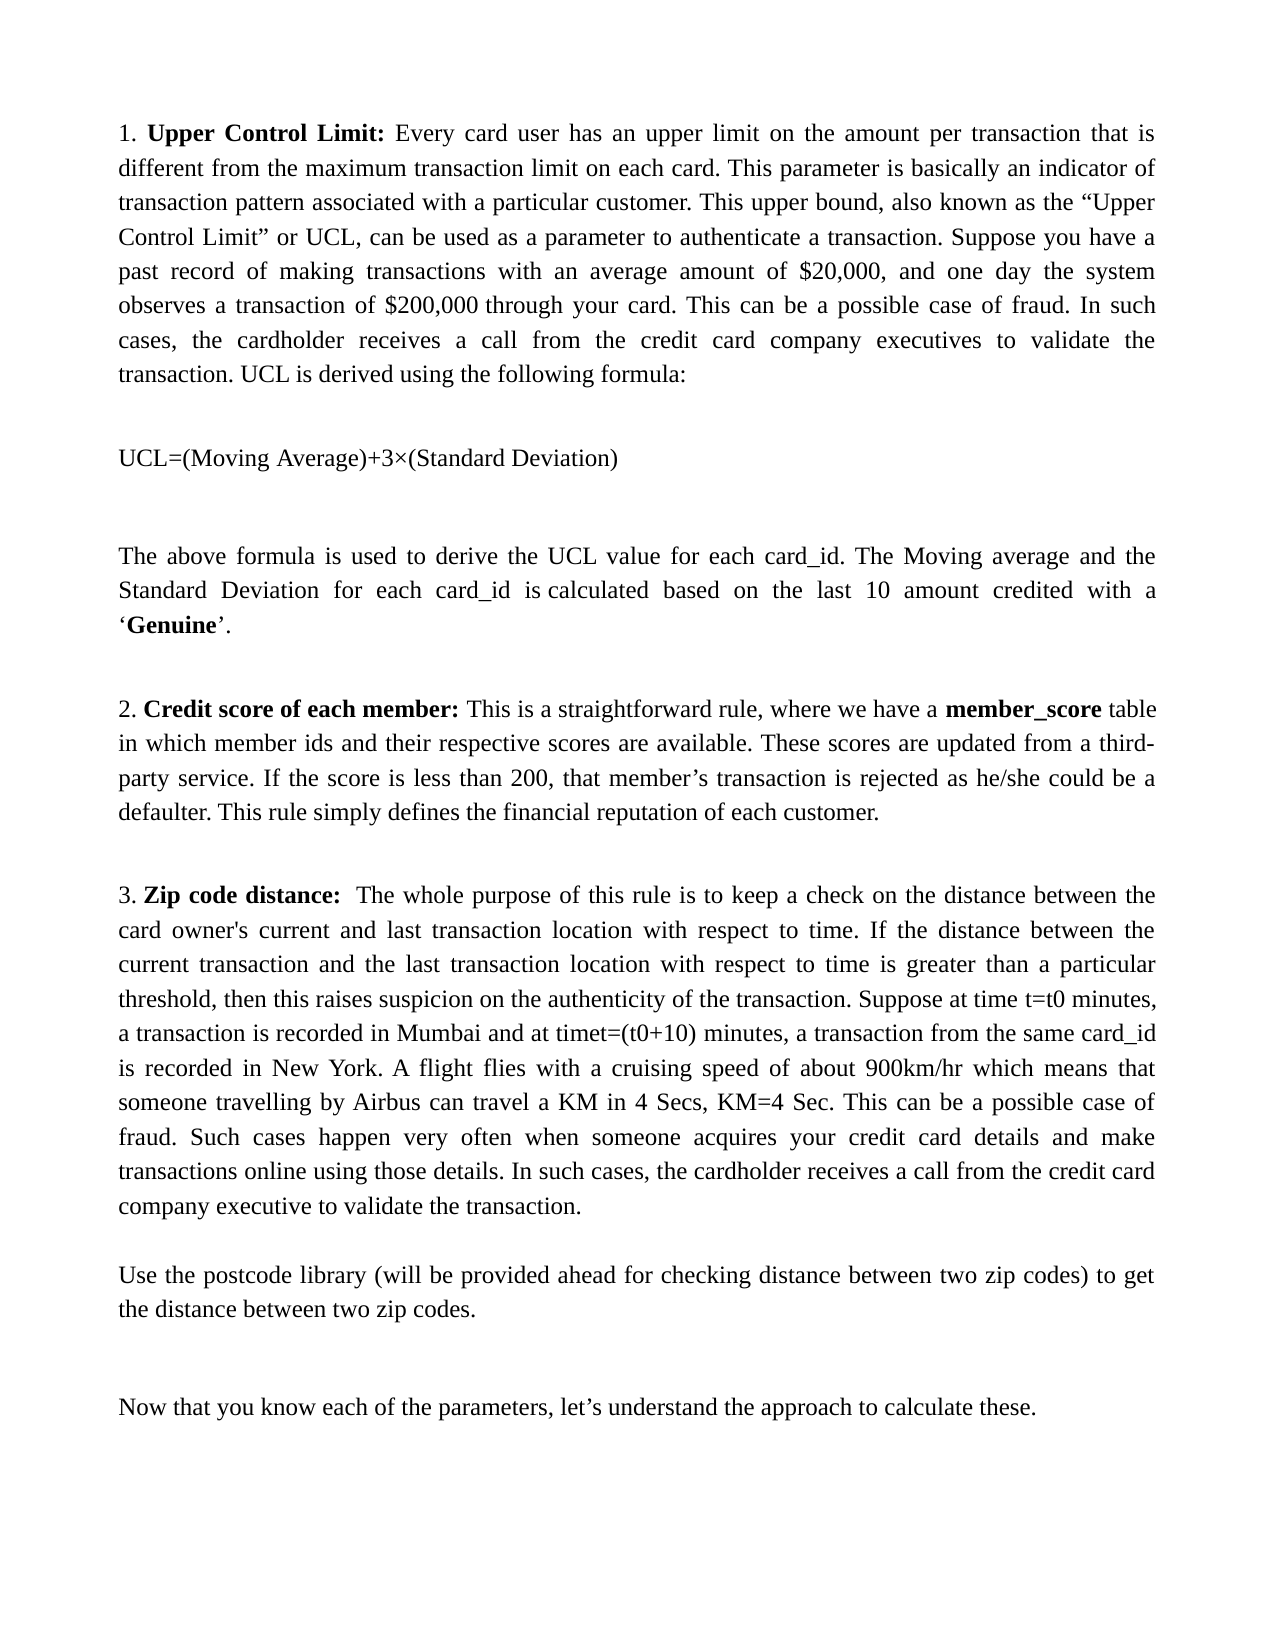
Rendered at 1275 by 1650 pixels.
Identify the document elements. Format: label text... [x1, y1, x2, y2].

text 3. Zip code distance: The whole purpose of this rule is to keep a check on the distance between the card owner's current and last transaction location with respect to time. If the distance between the current transaction and the last transaction location with respect to time is greater than a particular threshold, then this raises suspicion on the authenticity of the transaction. Suppose at time t=t0 minutes, a transaction is recorded in Mumbai and at timet=(t0+10) minutes, a transaction from the same card_id is recorded in New York. A flight flies with a cruising speed of about 900km/hr which means that someone travelling by Airbus can travel a KM in 4 Secs, KM=4 Sec. This can be a possible case of fraud. Such cases happen very often when someone acquires your credit card details and make transactions online using those details. In such cases, the cardholder receives a call from the credit card company executive to validate the transaction. [118, 881, 1157, 1220]
text 1. Upper Control Limit: Every card user has an upper limit on the amount per transaction that is different from the maximum transaction limit on each card. This parameter is basically an indicator of transaction pattern associated with a particular customer. This upper bound, also known as the “Upper Control Limit” or UCL, can be used as a parameter to authenticate a transaction. Suppose you have a past record of making transactions with an average amount of $20,000, and one day the system observes a transaction of $200,000 through your card. This can be a possible case of fraud. In such cases, the cardholder receives a call from the credit card company executives to validate the transaction. UCL is derived using the following formula: [118, 118, 1157, 388]
text The above formula is used to derive the UCL value for each card_id. The Moving average and the Standard Deviation for each card_id is calculated based on the last 10 amount credited with a ‘Genuine’. [118, 541, 1157, 639]
text Now that you know each of the parameters, let’s understand the approach to calculate these. [118, 1392, 1157, 1421]
text UCL=(Moving Average)+3×(Standard Deviation) [118, 443, 1157, 472]
text 2. Credit score of each member: This is a straightforward rule, where we have a member_score table in which member ids and their respective scores are available. These scores are updated from a third-party service. If the score is less than 200, that member’s transaction is rejected as he/she could be a defaulter. This rule simply defines the financial reputation of each customer. [118, 694, 1157, 826]
text Use the postcode library (will be provided ahead for checking distance between two zip codes) to get the distance between two zip codes. [118, 1225, 1157, 1323]
